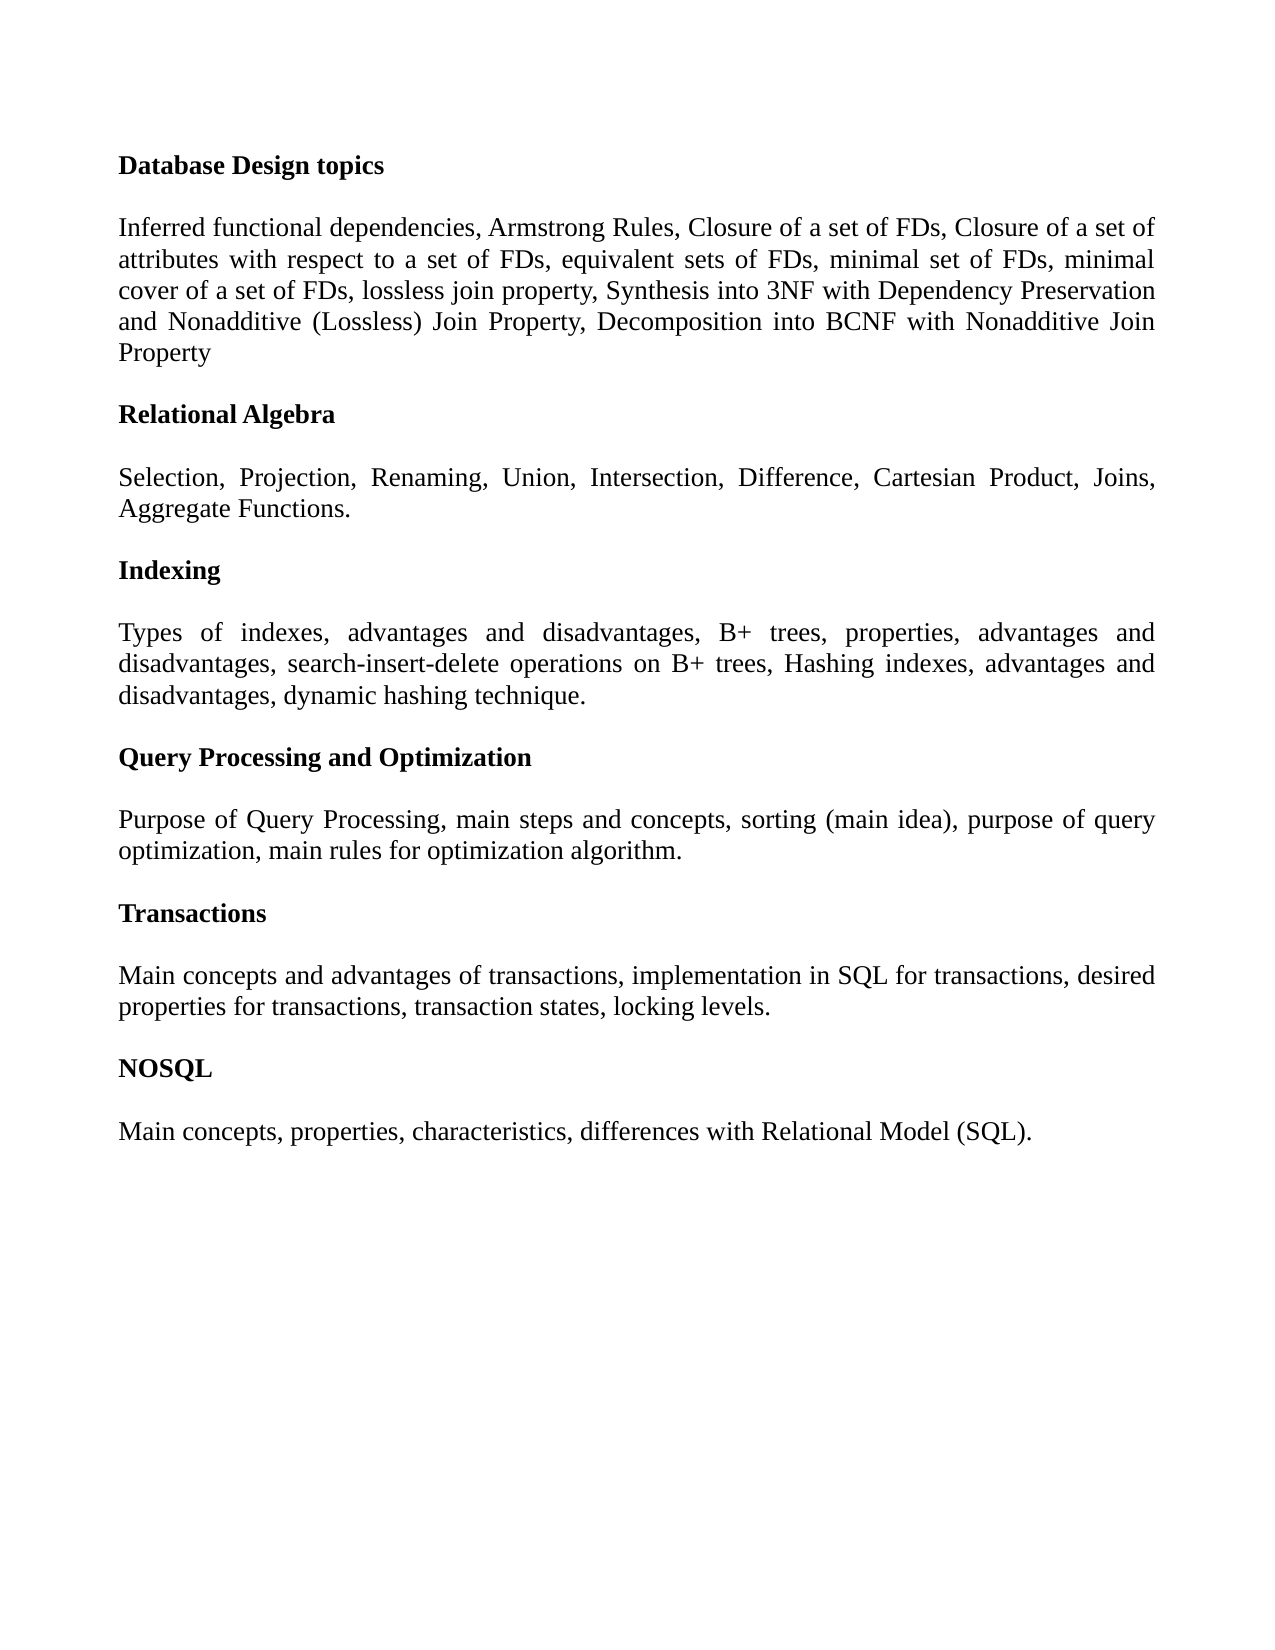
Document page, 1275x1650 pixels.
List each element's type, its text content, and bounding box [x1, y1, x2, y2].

text Purpose of Query Processing, main steps and concepts, sorting (main idea), purpose of query optimization, main rules for optimization algorithm. [118, 803, 1157, 866]
text Indexing [118, 554, 1157, 585]
text Main concepts and advantages of transactions, implementation in SQL for transactions, desired properties for transactions, transaction states, locking levels. [118, 959, 1157, 1021]
text NOSQL [118, 1052, 1157, 1084]
text Main concepts, properties, characteristics, differences with Relational Model (SQL). [118, 1115, 1157, 1146]
text Query Processing and Optimization [118, 741, 1157, 772]
text Types of indexes, advantages and disadvantages, B+ trees, properties, advantages and disadvantages, search-insert-delete operations on B+ trees, Hashing indexes, advantages and disadvantages, dynamic hashing technique. [118, 616, 1157, 710]
text Relational Algebra [118, 398, 1157, 429]
text Selection, Projection, Renaming, Union, Intersection, Difference, Cartesian Product, Joins, Aggregate Functions. [118, 461, 1157, 523]
text Database Design topics [118, 149, 1157, 180]
text Transactions [118, 897, 1157, 928]
text Inferred functional dependencies, Armstrong Rules, Closure of a set of FDs, Closure of a set of attributes with respect to a set of FDs, equivalent sets of FDs, minimal set of FDs, minimal cover of a set of FDs, lossless join property, Synthesis into 3NF with Dependency Preservation and Nonadditive (Lossless) Join Property, Decomposition into BCNF with Nonadditive Join Property [118, 212, 1157, 367]
